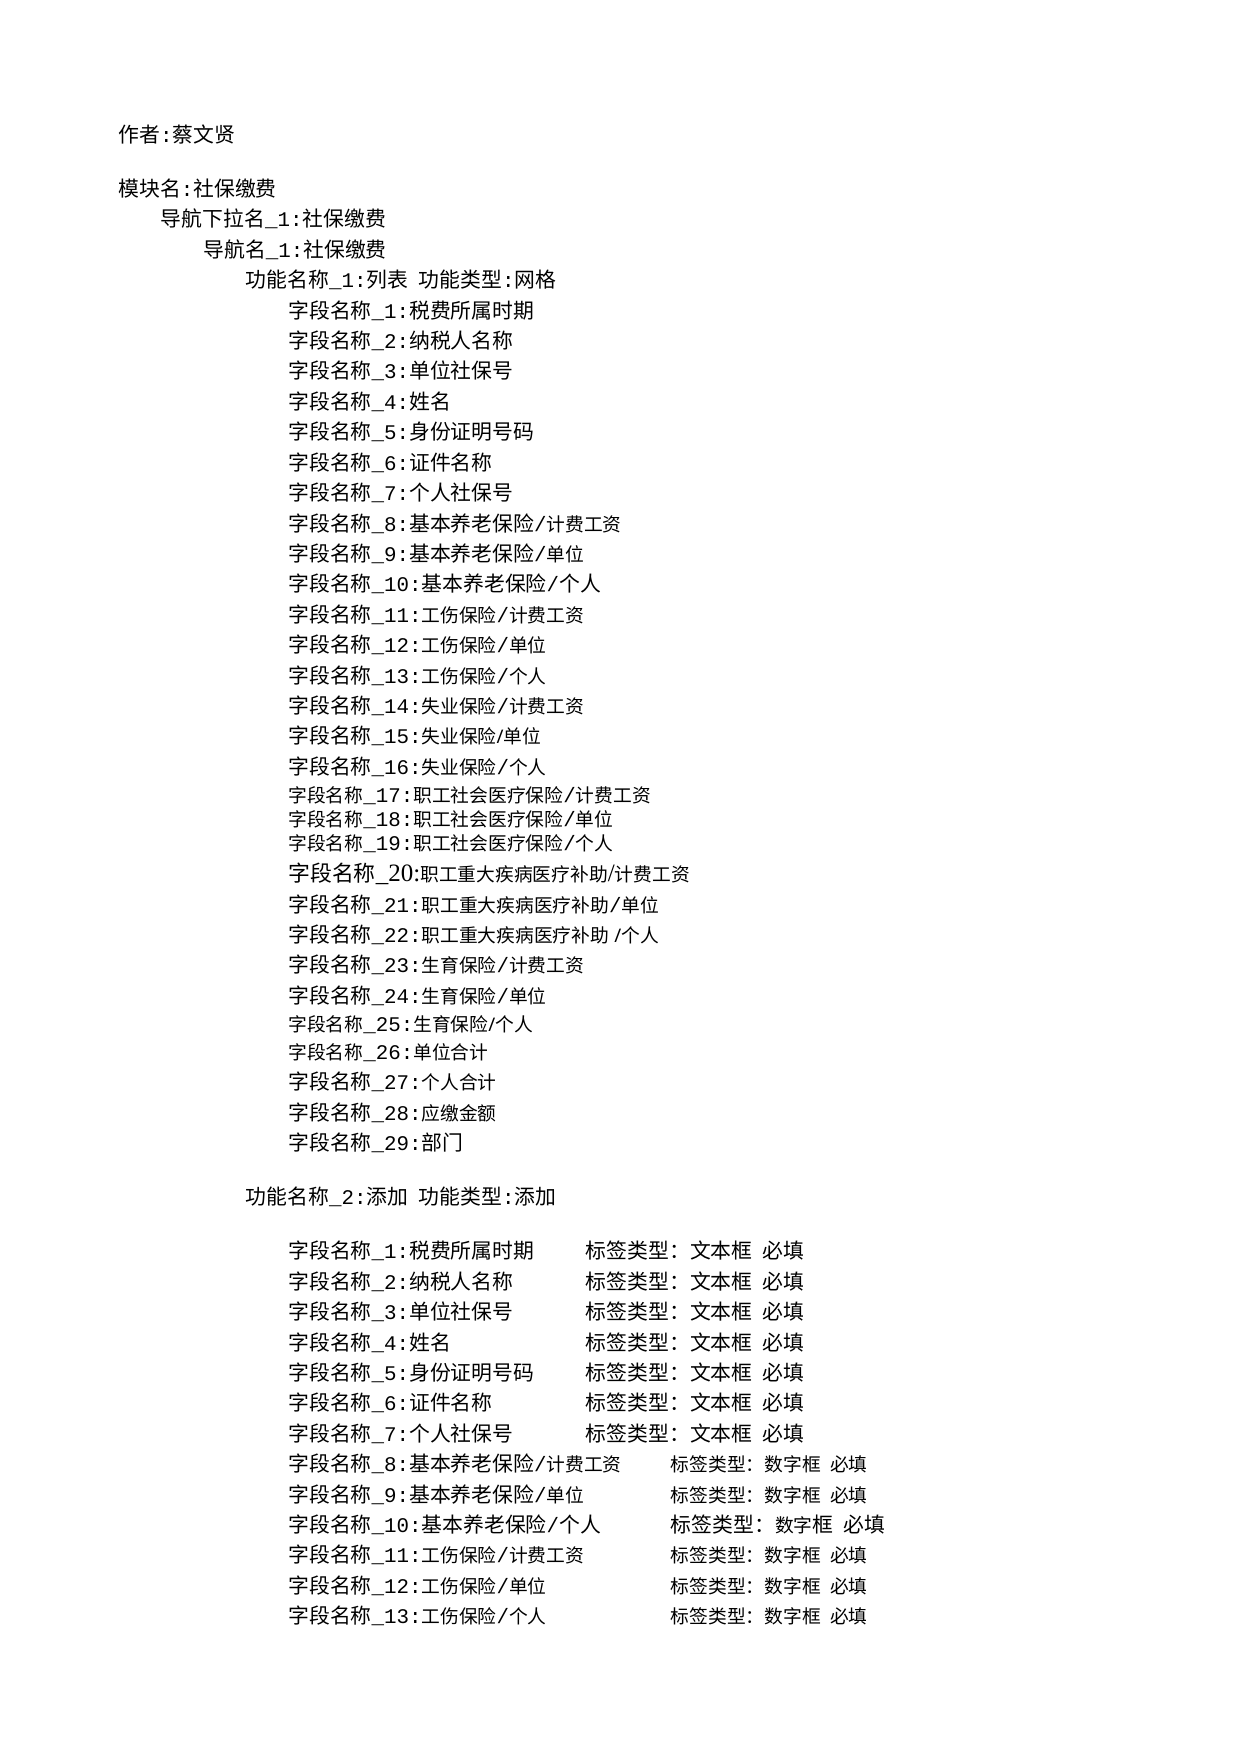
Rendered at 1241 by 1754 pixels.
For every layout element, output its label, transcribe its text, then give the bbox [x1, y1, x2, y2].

text 字段名称_11:工伤保险/计费工资 [118, 598, 1122, 628]
text 字段名称_12:工伤保险/单位 [118, 628, 1122, 659]
text 字段名称_4:姓名 [118, 385, 1122, 416]
text 字段名称_18:职工社会医疗保险/单位 [118, 808, 1122, 832]
text 字段名称_29:部门 [118, 1126, 1122, 1157]
text 字段名称_16:失业保险/个人 [118, 750, 1122, 781]
text 字段名称_10:基本养老保险/个人 [118, 568, 1122, 598]
text 字段名称_1:税费所属时期 标签类型：文本框 必填 [118, 1234, 1122, 1265]
text 字段名称_4:姓名 标签类型：文本框 必填 [118, 1326, 1122, 1356]
text 字段名称_25:生育保险/个人 [118, 1009, 1122, 1038]
text 字段名称_9:基本养老保险/单位 [118, 537, 1122, 568]
text 导航名_1:社保缴费 [118, 233, 1122, 263]
text 字段名称_13:工伤保险/个人 标签类型：数字框 必填 [118, 1599, 1122, 1630]
text 字段名称_8:基本养老保险/计费工资 标签类型：数字框 必填 [118, 1447, 1122, 1478]
text 字段名称_22:职工重大疾病医疗补助 /个人 [118, 918, 1122, 949]
text 字段名称_5:身份证明号码 标签类型：文本框 必填 [118, 1356, 1122, 1387]
text 字段名称_17:职工社会医疗保险/计费工资 [118, 781, 1122, 808]
text 字段名称_12:工伤保险/单位 标签类型：数字框 必填 [118, 1569, 1122, 1599]
text 作者:蔡文贤 [118, 118, 1122, 148]
text 字段名称_24:生育保险/单位 [118, 979, 1122, 1009]
text 字段名称_19:职工社会医疗保险/个人 [118, 832, 1122, 856]
text 字段名称_3:单位社保号 [118, 355, 1122, 385]
text 字段名称_2:纳税人名称 [118, 324, 1122, 355]
text 功能名称_2:添加 功能类型:添加 [118, 1181, 1122, 1211]
text 字段名称_9:基本养老保险/单位 标签类型：数字框 必填 [118, 1478, 1122, 1508]
text 字段名称_6:证件名称 标签类型：文本框 必填 [118, 1387, 1122, 1417]
text 字段名称_11:工伤保险/计费工资 标签类型：数字框 必填 [118, 1539, 1122, 1569]
text 字段名称_26:单位合计 [118, 1038, 1122, 1066]
text 字段名称_1:税费所属时期 [118, 294, 1122, 324]
text 字段名称_28:应缴金额 [118, 1096, 1122, 1126]
text 字段名称_21:职工重大疾病医疗补助/单位 [118, 888, 1122, 918]
text 字段名称_10:基本养老保险/个人 标签类型：数字框 必填 [118, 1508, 1122, 1539]
text 字段名称_20:职工重大疾病医疗补助/计费工资 [118, 856, 1122, 888]
text 字段名称_13:工伤保险/个人 [118, 659, 1122, 689]
text 字段名称_5:身份证明号码 [118, 416, 1122, 446]
text 字段名称_14:失业保险/计费工资 [118, 689, 1122, 720]
text 字段名称_2:纳税人名称 标签类型：文本框 必填 [118, 1265, 1122, 1295]
text 字段名称_8:基本养老保险/计费工资 [118, 507, 1122, 537]
text 字段名称_23:生育保险/计费工资 [118, 949, 1122, 979]
text 字段名称_7:个人社保号 标签类型：文本框 必填 [118, 1417, 1122, 1447]
text 字段名称_27:个人合计 [118, 1066, 1122, 1096]
text 字段名称_7:个人社保号 [118, 476, 1122, 507]
text 导航下拉名_1:社保缴费 [118, 203, 1122, 233]
text 字段名称_6:证件名称 [118, 446, 1122, 476]
text 功能名称_1:列表 功能类型:网格 [118, 263, 1122, 294]
text 字段名称_15:失业保险/单位 [118, 720, 1122, 750]
text 字段名称_3:单位社保号 标签类型：文本框 必填 [118, 1295, 1122, 1326]
text 模块名:社保缴费 [118, 172, 1122, 203]
